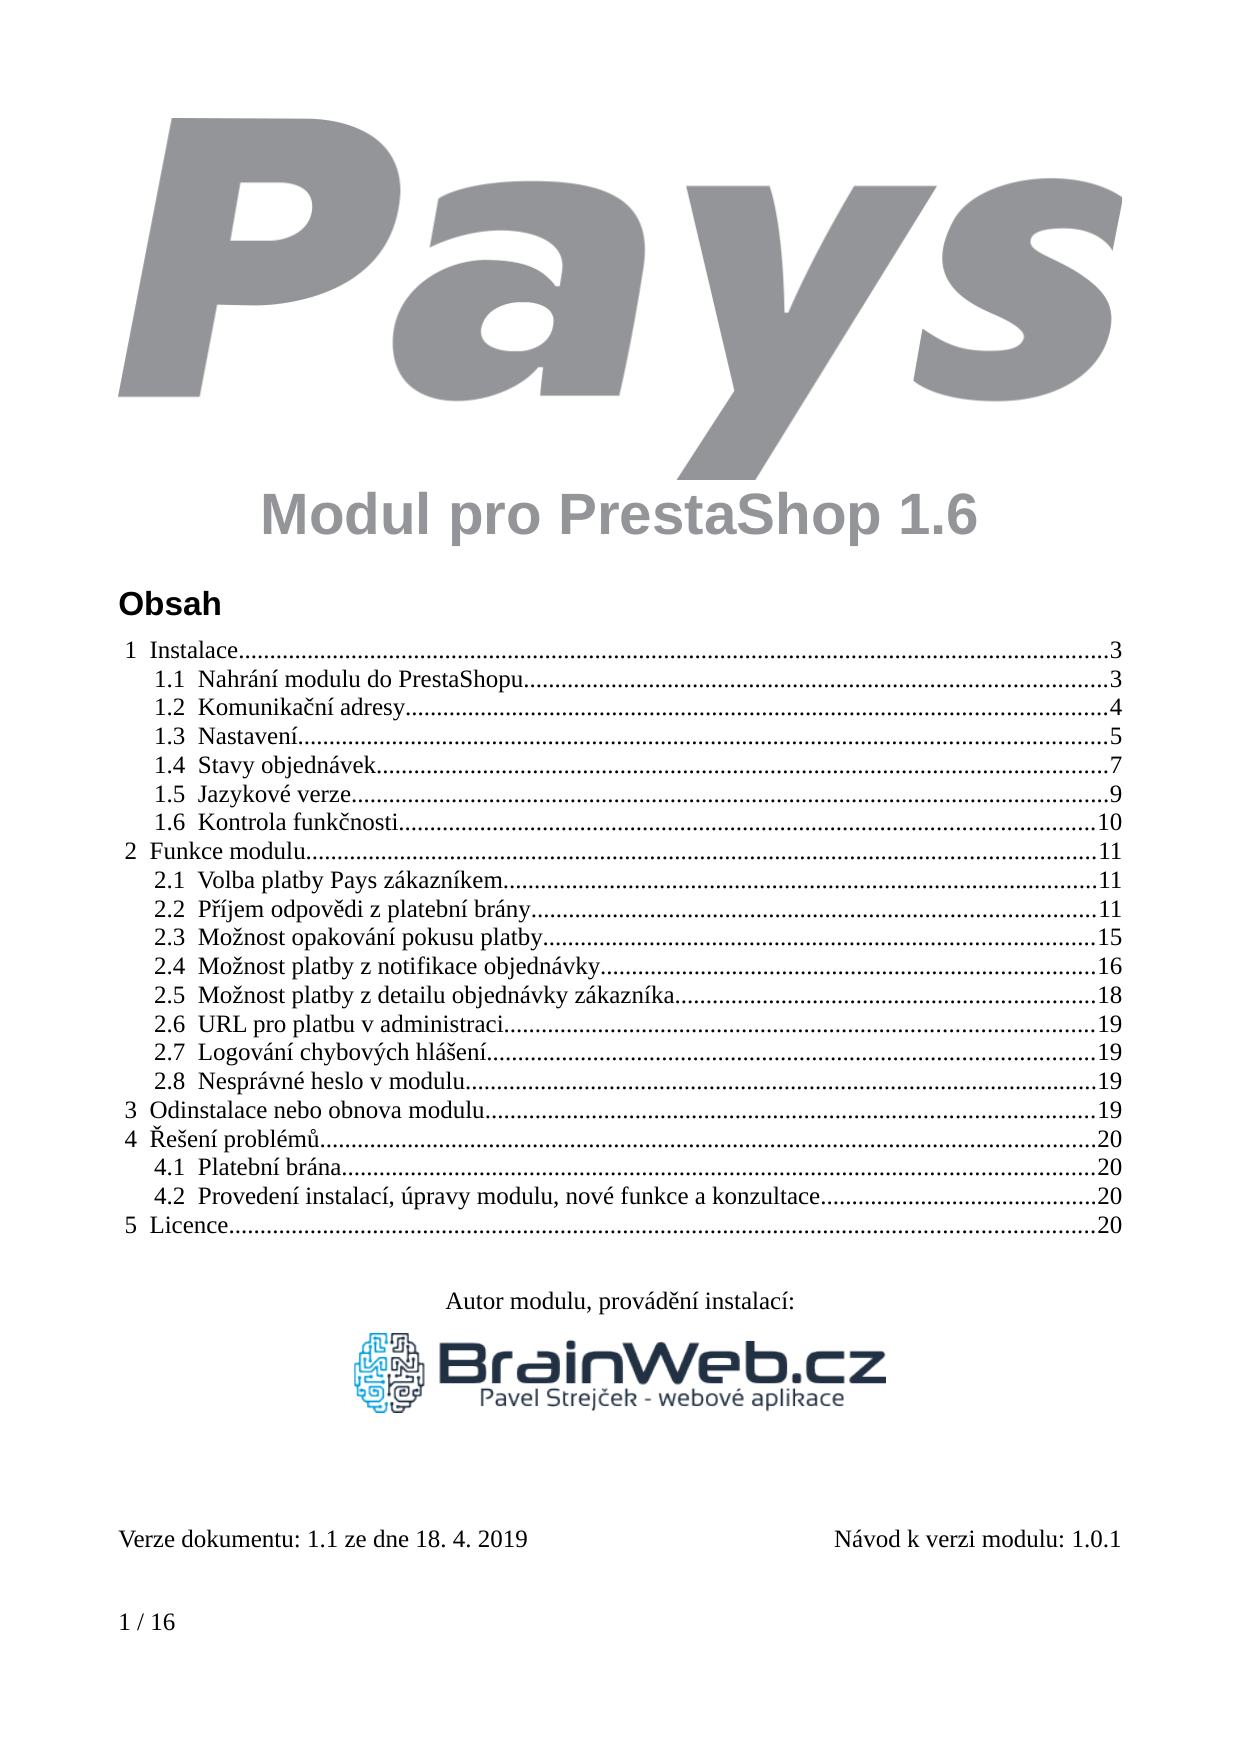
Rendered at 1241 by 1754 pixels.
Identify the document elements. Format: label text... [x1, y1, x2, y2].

subtitle Obsah [118, 584, 1122, 622]
text 5 Licence 20 [118, 1210, 1122, 1239]
text 1.6 Kontrola funkčnosti 10 [148, 807, 1122, 836]
text 2.6 URL pro platbu v administraci 19 [148, 1009, 1122, 1037]
text 2 Funkce modulu 11 [118, 836, 1122, 865]
text 2.1 Volba platby Pays zákazníkem 11 [148, 865, 1122, 894]
text 4.2 Provedení instalací, úpravy modulu, nové funkce a konzultace 20 [148, 1181, 1122, 1210]
text 4.1 Platební brána 20 [148, 1152, 1122, 1181]
text Verze dokumentu: 1.1 ze dne 18. 4. 2019 Návod k verzi modulu: 1.0.1 [118, 1524, 1122, 1553]
picture [354, 1333, 886, 1413]
title Modul pro PrestaShop 1.6 [118, 480, 1122, 547]
text 2.4 Možnost platby z notifikace objednávky 16 [148, 951, 1122, 980]
picture [118, 118, 1123, 480]
text 4 Řešení problémů 20 [118, 1124, 1122, 1152]
text 2.7 Logování chybových hlášení 19 [148, 1037, 1122, 1066]
text 2.2 Příjem odpovědi z platební brány 11 [148, 894, 1122, 922]
text 2.8 Nesprávné heslo v modulu 19 [148, 1066, 1122, 1095]
text 1.1 Nahrání modulu do PrestaShopu 3 [148, 664, 1122, 692]
text 1.3 Nastavení 5 [148, 721, 1122, 750]
text 1.4 Stavy objednávek 7 [148, 750, 1122, 779]
text 1.5 Jazykové verze 9 [148, 779, 1122, 807]
text 2.5 Možnost platby z detailu objednávky zákazníka 18 [148, 980, 1122, 1009]
text Autor modulu, provádění instalací: [118, 1286, 1122, 1315]
text 3 Odinstalace nebo obnova modulu 19 [118, 1095, 1122, 1124]
text 1 Instalace 3 [118, 635, 1122, 664]
text 1.2 Komunikační adresy 4 [148, 692, 1122, 721]
text 2.3 Možnost opakování pokusu platby 15 [148, 922, 1122, 951]
